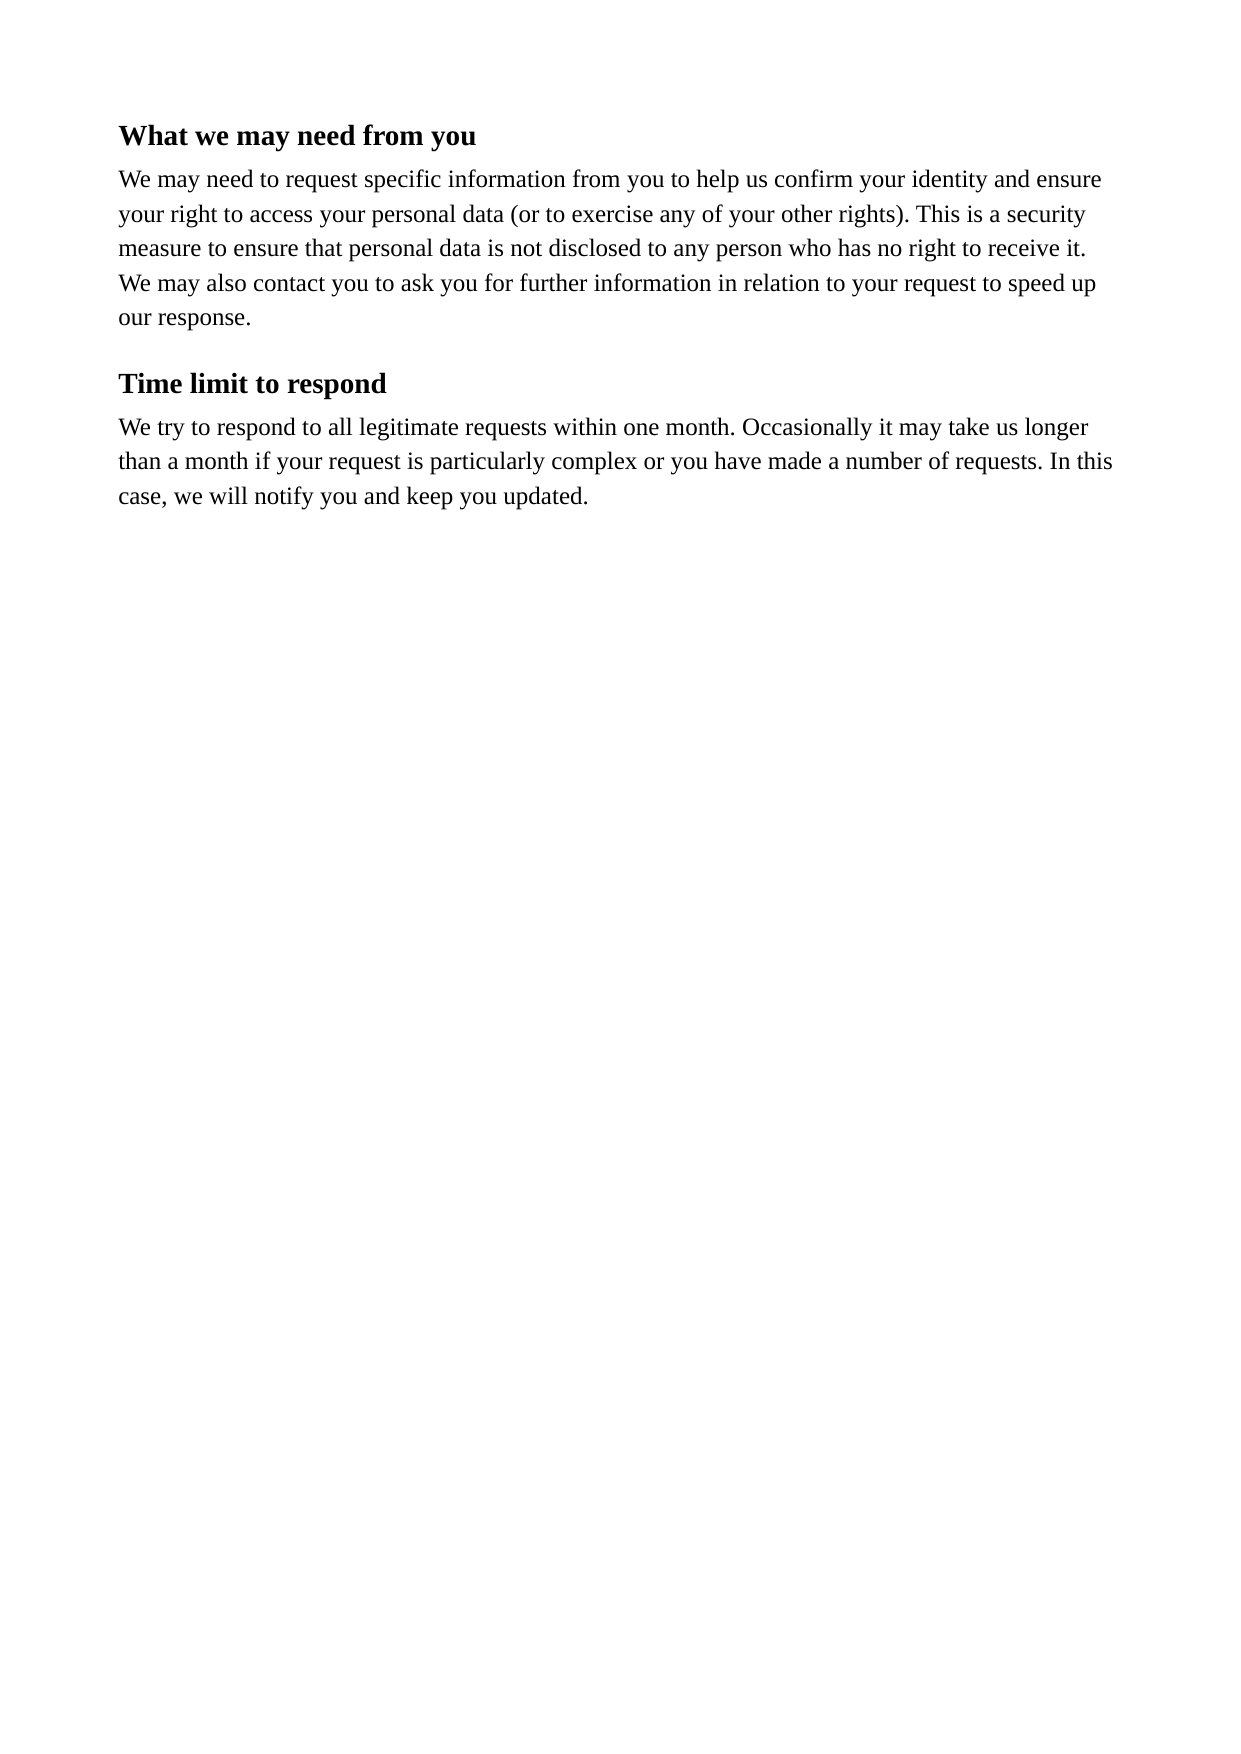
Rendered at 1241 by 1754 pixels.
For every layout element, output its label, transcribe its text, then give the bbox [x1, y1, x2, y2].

text We may need to request specific information from you to help us confirm your identity and ensure your right to access your personal data (or to exercise any of your other rights). This is a security measure to ensure that personal data is not disclosed to any person who has no right to receive it. We may also contact you to ask you for further information in relation to your request to speed up our response. [118, 164, 1122, 331]
subtitle What we may need from you [118, 118, 1122, 152]
subtitle Time limit to respond [118, 366, 1122, 399]
text We try to respond to all legitimate requests within one month. Occasionally it may take us longer than a month if your request is particularly complex or you have made a number of requests. In this case, we will notify you and keep you updated. [118, 412, 1122, 509]
